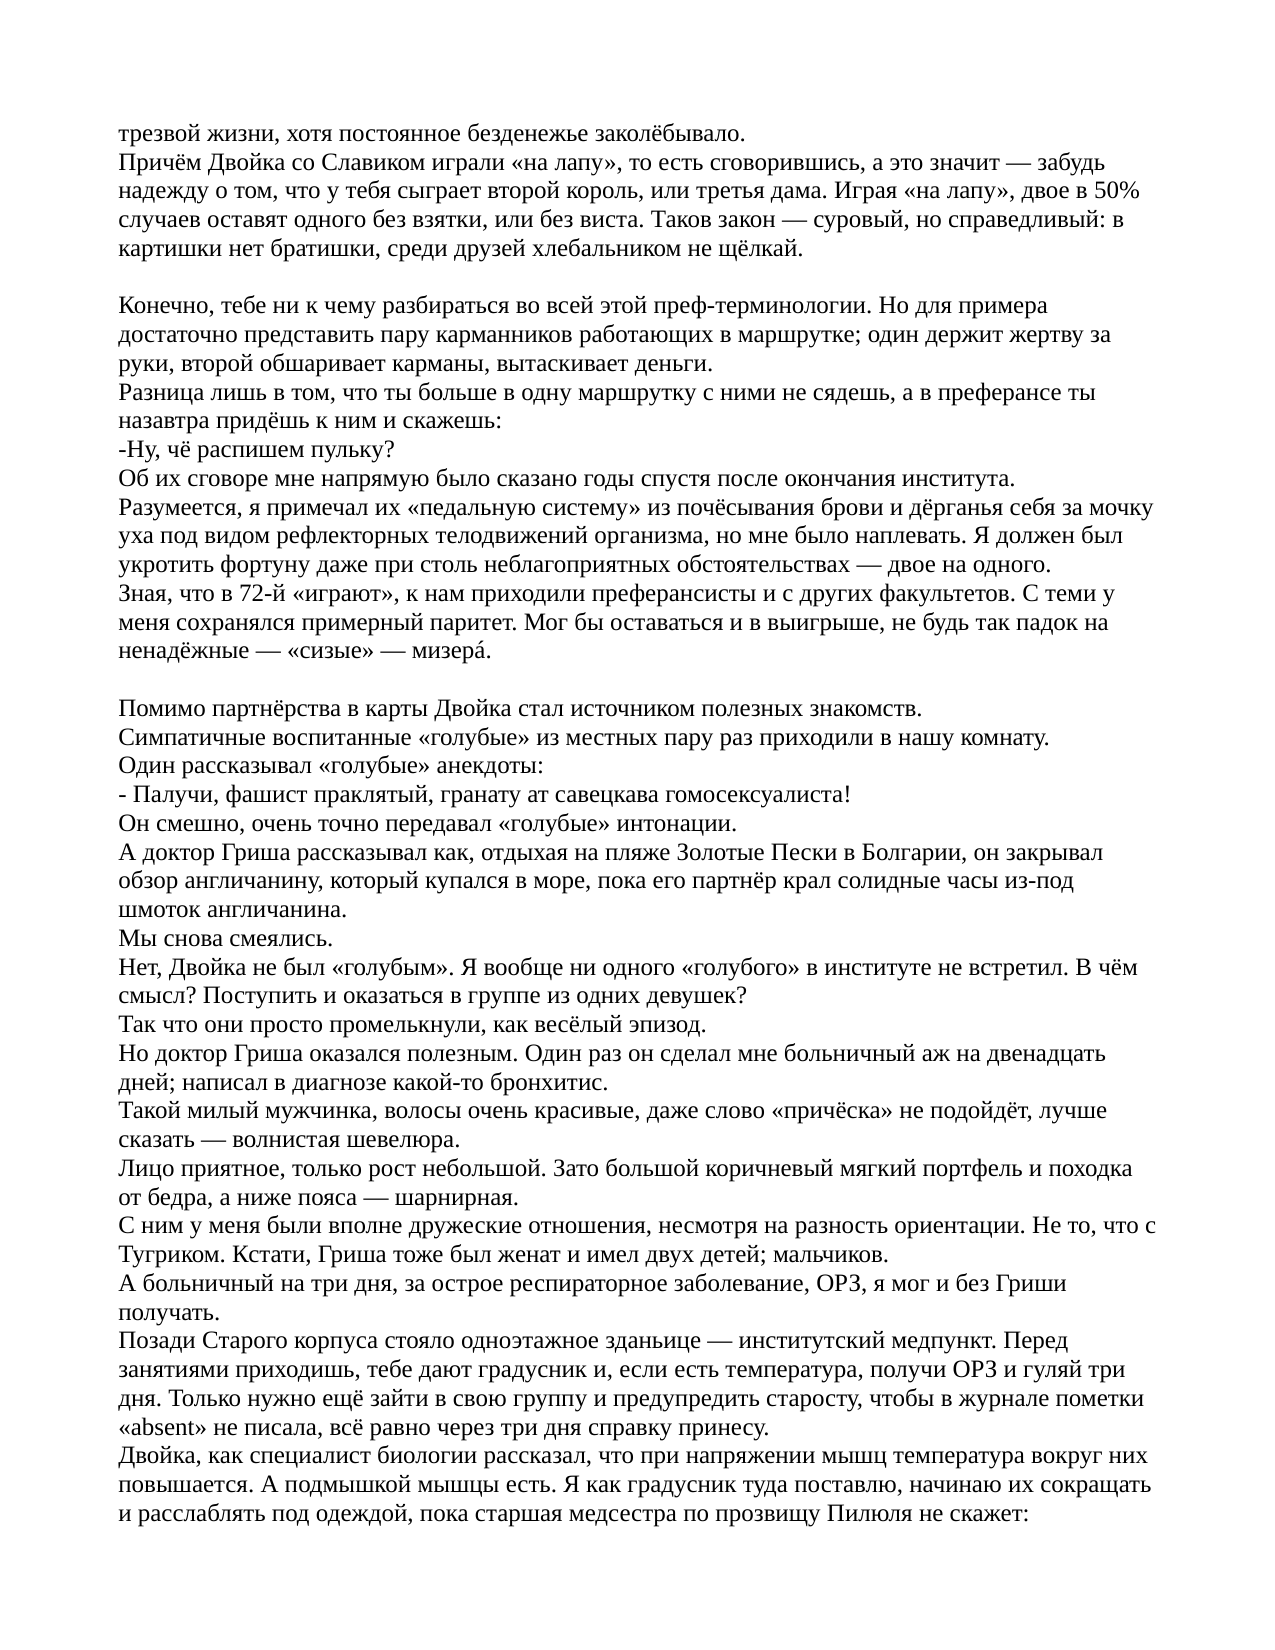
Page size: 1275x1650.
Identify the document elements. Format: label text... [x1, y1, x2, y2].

text Такой милый мужчинка, волосы очень красивые, даже слово «причёска» не подойдёт, лучше сказать — волнистая шевелюра. [118, 1096, 1157, 1153]
text Лицо приятное, только рост небольшой. Зато большой коричневый мягкий портфель и походка от бедра, а ниже пояса — шарнирная. [118, 1153, 1157, 1211]
text Помимо партнёрства в карты Двойка стал источником полезных знакомств. [118, 693, 1157, 722]
text -Ну, чё распишем пульку? [118, 434, 1157, 463]
text Симпатичные воспитанные «голубые» из местных пару раз приходили в нашу комнату. [118, 722, 1157, 751]
text Один рассказывал «голубые» анекдоты: [118, 751, 1157, 779]
text Он смешно, очень точно передавал «голубые» интонации. [118, 808, 1157, 837]
text А больничный на три дня, за острое респираторное заболевание, ОРЗ, я мог и без Гриши получать. [118, 1268, 1157, 1326]
text Позади Старого корпуса стояло одноэтажное зданьице — институтский медпункт. Перед занятиями приходишь, тебе дают градусник и, если есть температура, получи ОРЗ и гуляй три дня. Только нужно ещё зайти в свою группу и предупредить старосту, чтобы в журнале пометки «absent» не писала, всё равно через три дня справку принесу. [118, 1326, 1157, 1441]
text Зная, что в 72-й «играют», к нам приходили преферансисты и с других факультетов. С теми у меня сохранялся примерный паритет. Мог бы оставаться и в выигрыше, не будь так падок на ненадёжные — «сизые» — мизерá. [118, 578, 1157, 664]
text Нет, Двойка не был «голубым». Я вообще ни одного «голубого» в институте не встретил. В чём смысл? Поступить и оказаться в группе из одних девушек? [118, 952, 1157, 1009]
text Так что они просто промелькнули, как весёлый эпизод. [118, 1009, 1157, 1038]
text Двойка, как специалист биологии рассказал, что при напряжении мышц температура вокруг них повышается. А подмышкой мышцы есть. Я как градусник туда поставлю, начинаю их сокращать и расслаблять под одеждой, пока старшая медсестра по прозвищу Пилюля не скажет: [118, 1441, 1157, 1527]
text Конечно, тебе ни к чему разбираться во всей этой преф-терминологии. Но для примера достаточно представить пару карманников работающих в маршрутке; один держит жертву за руки, второй обшаривает карманы, вытаскивает деньги. [118, 291, 1157, 377]
text Разумеется, я примечал их «педальную систему» из почёсывания брови и дёрганья себя за мочку уха под видом рефлекторных телодвижений организма, но мне было наплевать. Я должен был укротить фортуну даже при столь неблагоприятных обстоятельствах — двое на одного. [118, 492, 1157, 578]
text А доктор Гриша рассказывал как, отдыхая на пляже Золотые Пески в Болгарии, он закрывал обзор англичанину, который купался в море, пока его партнёр крал солидные часы из-под шмоток англичанина. [118, 837, 1157, 923]
text Разница лишь в том, что ты больше в одну маршрутку с ними не сядешь, а в преферансе ты назавтра придёшь к ним и скажешь: [118, 377, 1157, 434]
text Но доктор Гриша оказался полезным. Один раз он сделал мне больничный аж на двенадцать дней; написал в диагнозе какой-то бронхитис. [118, 1038, 1157, 1096]
text - Палучи, фашист праклятый, гранату ат савецкава гомосексуалиста! [118, 779, 1157, 808]
text Причём Двойка со Славиком играли «на лапу», то есть сговорившись, а это значит — забудь надежду о том, что у тебя сыграет второй король, или третья дама. Играя «на лапу», двое в 50% случаев оставят одного без взятки, или без виста. Таков закон — суровый, но справедливый: в картишки нет братишки, среди друзей хлебальником не щёлкай. [118, 147, 1157, 262]
text Об их сговоре мне напрямую было сказано годы спустя после окончания института. [118, 463, 1157, 492]
text Мы снова смеялись. [118, 923, 1157, 952]
text трезвой жизни, хотя постоянное безденежье заколёбывало. [118, 118, 1157, 147]
text С ним у меня были вполне дружеские отношения, несмотря на разность ориентации. Не то, что с Тугриком. Кстати, Гриша тоже был женат и имел двух детей; мальчиков. [118, 1211, 1157, 1268]
